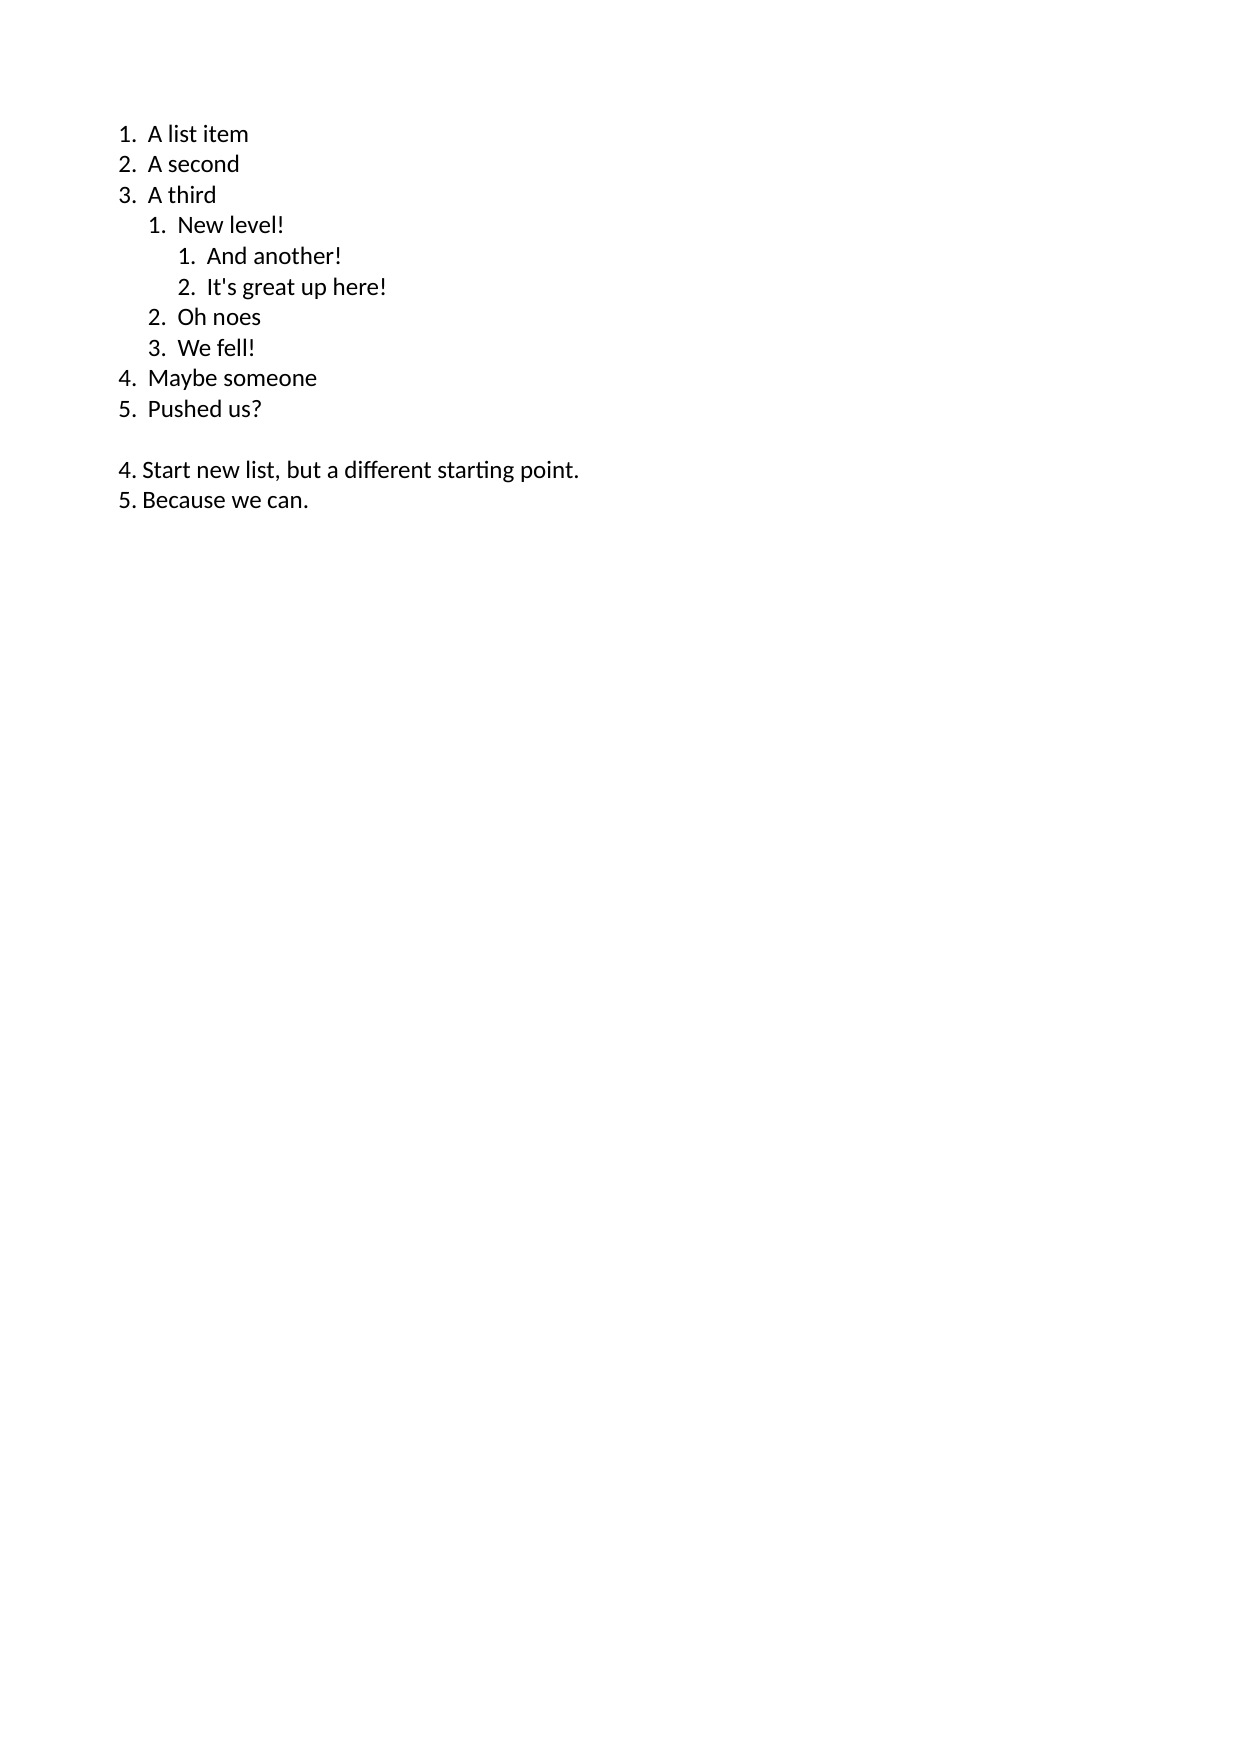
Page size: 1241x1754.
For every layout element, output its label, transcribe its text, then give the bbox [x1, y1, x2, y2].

list We fell! [148, 332, 1122, 362]
list A list item [118, 118, 1122, 149]
list A third [118, 179, 1122, 210]
list New level! [148, 210, 1122, 240]
list Because we can. [118, 484, 1122, 515]
list Pushed us? [118, 393, 1122, 423]
list It's great up here! [177, 271, 1122, 301]
list A second [118, 149, 1122, 179]
list Oh noes [148, 301, 1122, 332]
list Maybe someone [118, 362, 1122, 393]
list Start new list, but a different starting point. [118, 454, 1122, 484]
list And another! [177, 240, 1122, 271]
